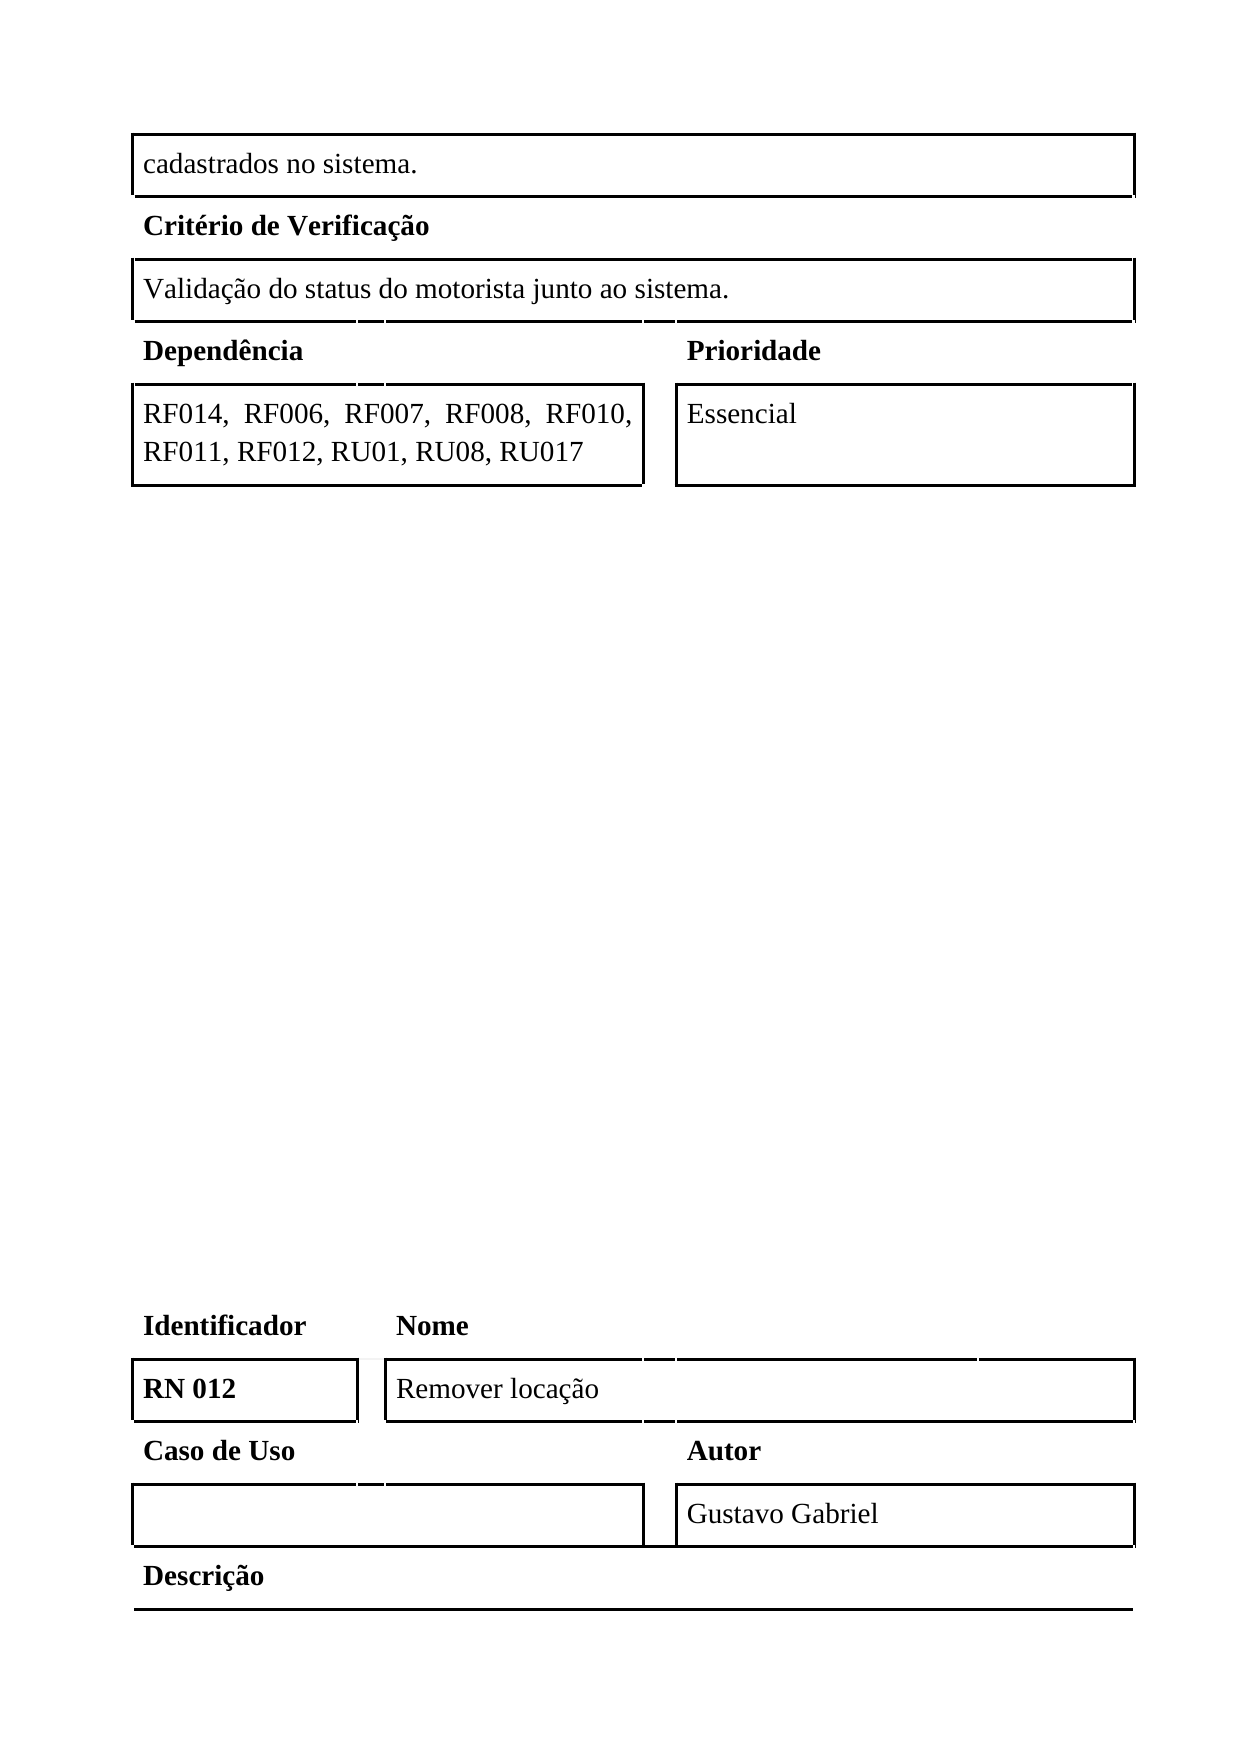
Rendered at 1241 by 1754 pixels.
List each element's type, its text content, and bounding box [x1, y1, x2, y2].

table_cell [644, 323, 675, 382]
table_header [979, 1298, 1133, 1357]
table_cell Caso de Uso [134, 1423, 356, 1482]
table_cell [134, 1486, 642, 1545]
table_header [677, 1298, 977, 1357]
table_cell Validação do status do motorista junto ao sistema. [134, 258, 1133, 320]
table_cell Dependência [134, 321, 356, 382]
table_header [358, 1298, 384, 1357]
table_cell [644, 1423, 675, 1482]
table_cell [386, 1423, 642, 1482]
table_cell Autor [677, 1423, 1133, 1482]
table_cell [358, 323, 384, 382]
table_cell Gustavo Gabriel [678, 1486, 1133, 1545]
table_header Identificador [134, 1298, 356, 1357]
table_cell RF014, RF006, RF007, RF008, RF010, RF011, RF012, RU01, RU08, RU017 [134, 384, 642, 483]
table_cell Remover locação [387, 1361, 1133, 1420]
table_cell Essencial [678, 383, 1133, 483]
table_cell [645, 386, 675, 483]
table_cell RN 012 [134, 1361, 356, 1420]
table_header Nome [386, 1298, 642, 1357]
table_cell [645, 1486, 675, 1545]
table_cell cadastrados no sistema. [134, 136, 1133, 195]
table_cell [386, 323, 642, 382]
table_cell Critério de Verificação [134, 195, 1133, 257]
table_cell [358, 1422, 384, 1482]
table_header [644, 1298, 675, 1357]
table_cell Prioridade [677, 320, 1133, 382]
table_cell [359, 1360, 384, 1420]
table_cell Descrição [134, 1548, 1133, 1607]
